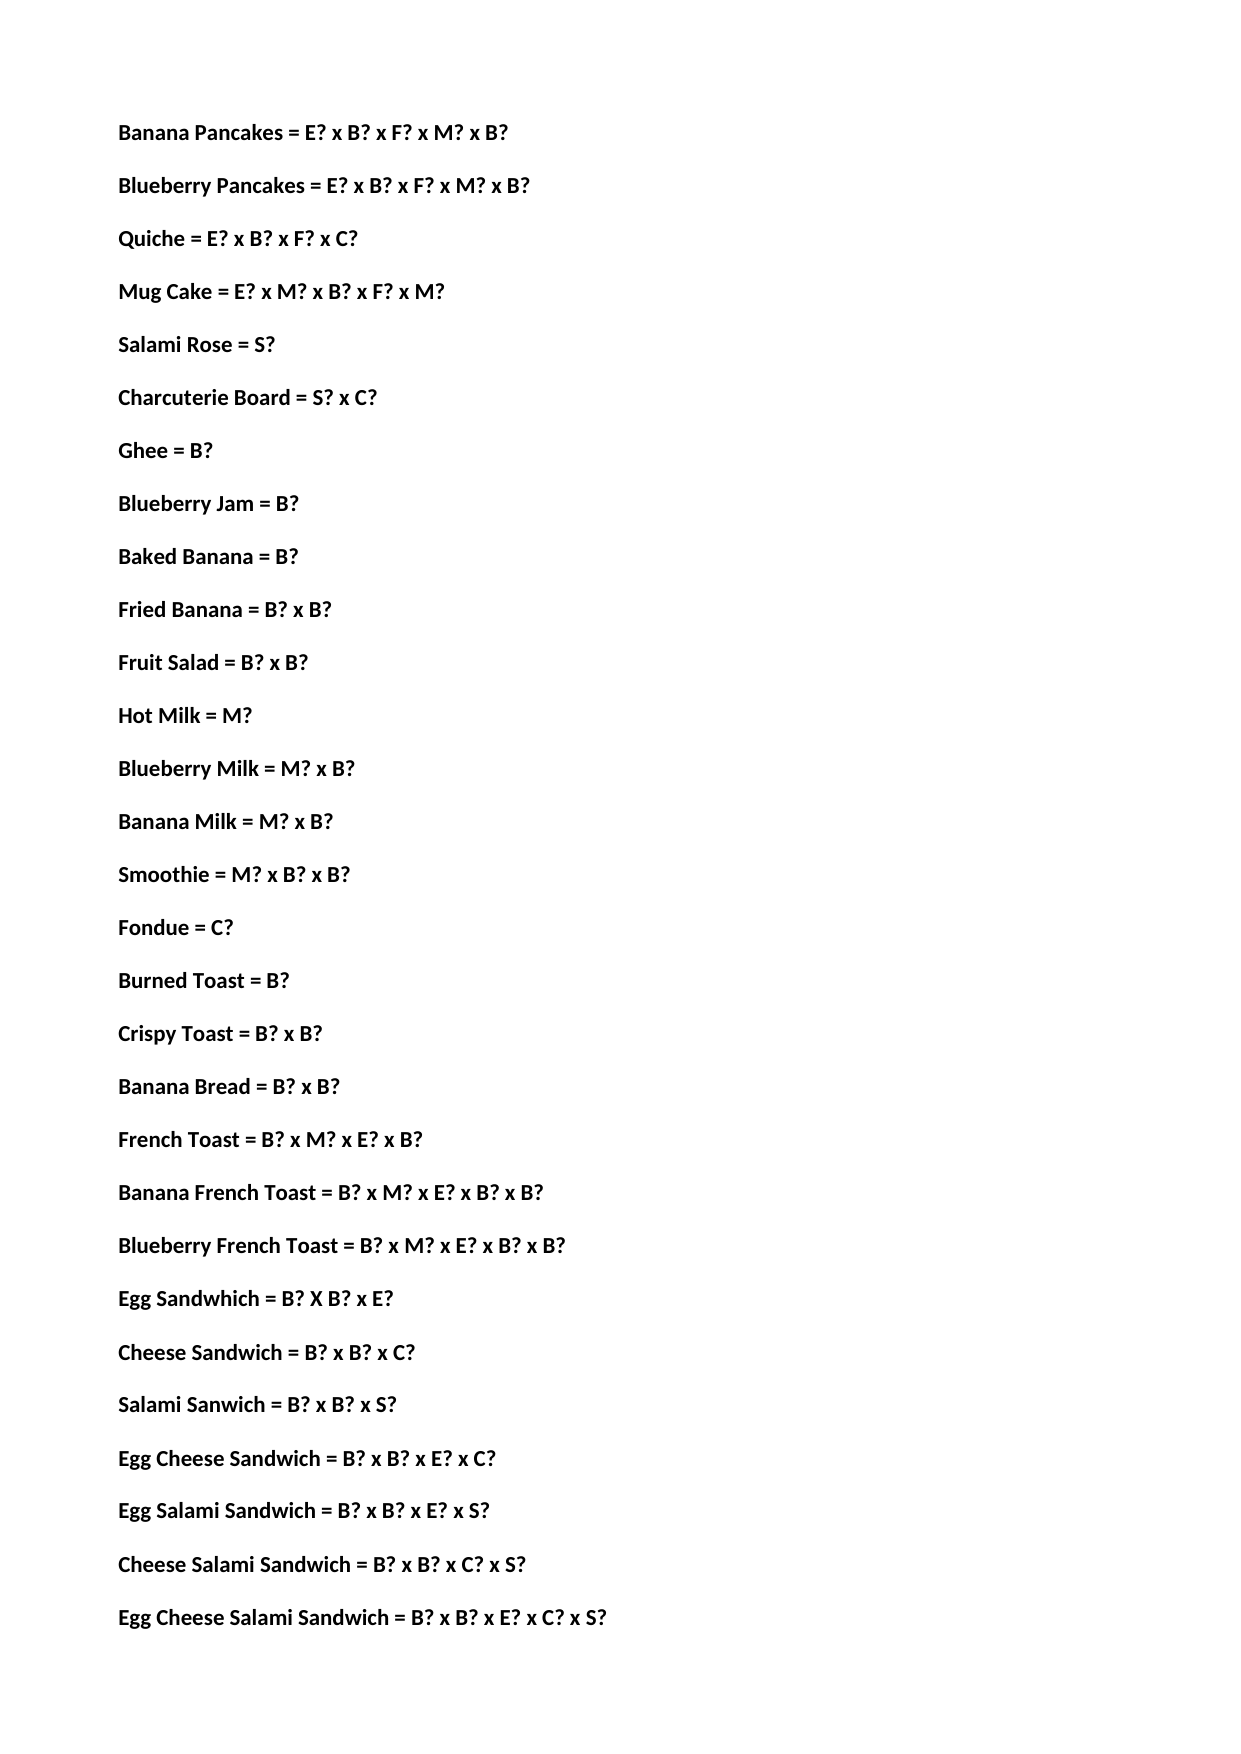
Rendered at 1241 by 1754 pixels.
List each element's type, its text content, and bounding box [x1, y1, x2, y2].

text Crispy Toast = B? x B? [118, 1019, 1122, 1047]
text Salami Sanwich = B? x B? x S? [118, 1391, 1122, 1419]
text Blueberry Milk = M? x B? [118, 754, 1122, 782]
text Ghee = B? [118, 436, 1122, 464]
text Egg Salami Sandwich = B? x B? x E? x S? [118, 1497, 1122, 1525]
text Cheese Salami Sandwich = B? x B? x C? x S? [118, 1550, 1122, 1578]
text Hot Milk = M? [118, 701, 1122, 729]
text Banana Pancakes = E? x B? x F? x M? x B? [118, 118, 1122, 146]
text Blueberry Pancakes = E? x B? x F? x M? x B? [118, 171, 1122, 199]
text Fondue = C? [118, 913, 1122, 941]
text Egg Sandwhich = B? X B? x E? [118, 1284, 1122, 1313]
text Burned Toast = B? [118, 966, 1122, 994]
text Mug Cake = E? x M? x B? x F? x M? [118, 277, 1122, 305]
text Fruit Salad = B? x B? [118, 648, 1122, 676]
text Cheese Sandwich = B? x B? x C? [118, 1338, 1122, 1366]
text Baked Banana = B? [118, 542, 1122, 570]
text Banana French Toast = B? x M? x E? x B? x B? [118, 1178, 1122, 1207]
text Egg Cheese Sandwich = B? x B? x E? x C? [118, 1444, 1122, 1472]
text Egg Cheese Salami Sandwich = B? x B? x E? x C? x S? [118, 1603, 1122, 1631]
text Quiche = E? x B? x F? x C? [118, 224, 1122, 252]
text Blueberry Jam = B? [118, 489, 1122, 517]
text Banana Bread = B? x B? [118, 1072, 1122, 1101]
text Blueberry French Toast = B? x M? x E? x B? x B? [118, 1232, 1122, 1259]
text Salami Rose = S? [118, 330, 1122, 358]
text Smoothie = M? x B? x B? [118, 860, 1122, 888]
text French Toast = B? x M? x E? x B? [118, 1126, 1122, 1153]
text Banana Milk = M? x B? [118, 807, 1122, 835]
text Fried Banana = B? x B? [118, 595, 1122, 623]
text Charcuterie Board = S? x C? [118, 383, 1122, 411]
